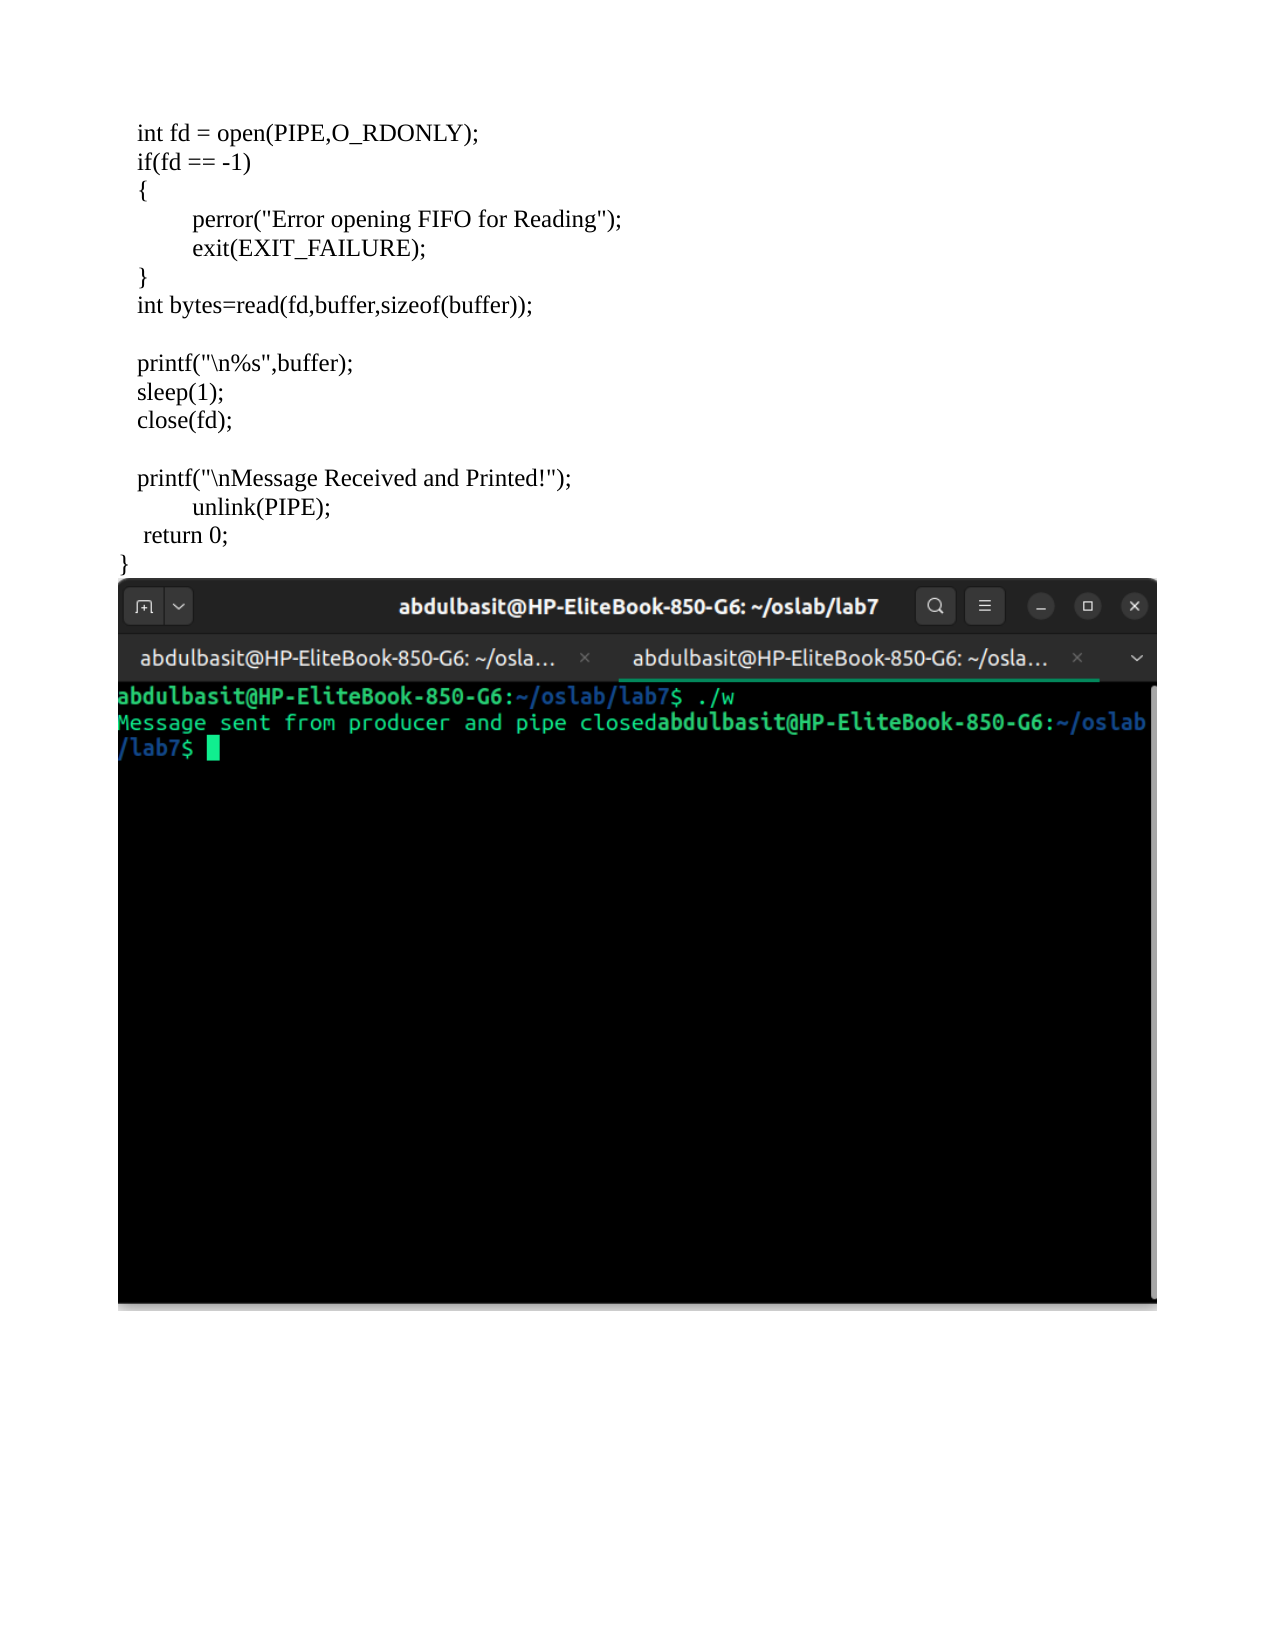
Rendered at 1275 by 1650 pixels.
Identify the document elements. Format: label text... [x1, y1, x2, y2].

text sleep(1); [118, 377, 1157, 406]
text unlink(PIPE); [118, 492, 1157, 521]
text exit(EXIT_FAILURE); [118, 233, 1157, 262]
text perror("Error opening FIFO for Reading"); [118, 204, 1157, 233]
text printf("\n%s",buffer); [118, 348, 1157, 377]
text close(fd); [118, 406, 1157, 434]
text return 0; [118, 521, 1157, 549]
text } [118, 262, 1157, 291]
text int fd = open(PIPE,O_RDONLY); [118, 118, 1157, 147]
text printf("\nMessage Received and Printed!"); [118, 463, 1157, 492]
picture [118, 578, 1157, 1311]
text if(fd == -1) [118, 147, 1157, 176]
text { [118, 176, 1157, 204]
text int bytes=read(fd,buffer,sizeof(buffer)); [118, 291, 1157, 319]
text } [118, 549, 1157, 578]
